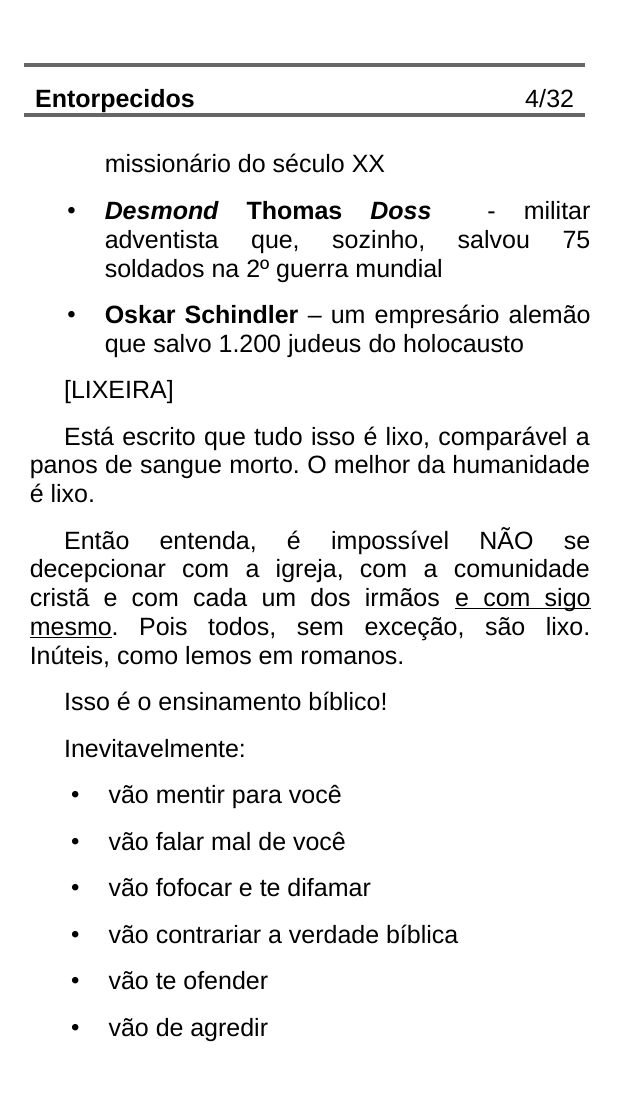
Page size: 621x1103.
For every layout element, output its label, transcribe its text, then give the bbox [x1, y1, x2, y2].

list missionário do século XX [67, 149, 591, 178]
list vão fofocar e te difamar [71, 873, 591, 902]
list Está escrito que tudo isso é lixo, comparável a panos de sangue morto. O melhor da humanidade é lixo. [29, 422, 591, 508]
list vão te ofender [71, 966, 591, 995]
list vão mentir para você [71, 780, 591, 809]
list Isso é o ensinamento bíblico! [29, 687, 591, 716]
list Oskar Schindler – um empresário alemão que salvo 1.200 judeus do holocausto [67, 300, 591, 358]
list vão falar mal de você [71, 827, 591, 856]
list Desmond Thomas Doss - militar adventista que, sozinho, salvou 75 soldados na 2º guerra mundial [67, 196, 591, 282]
list [LIXEIRA] [29, 375, 591, 404]
list Inevitavelmente: [29, 734, 591, 762]
list vão contrariar a verdade bíblica [71, 920, 591, 949]
list vão de agredir [71, 1013, 591, 1042]
list Então entenda, é impossível NÃO se decepcionar com a igreja, com a comunidade cristã e com cada um dos irmãos e com sigo mesmo. Pois todos, sem exceção, são lixo. Inúteis, como lemos em romanos. [29, 526, 591, 669]
